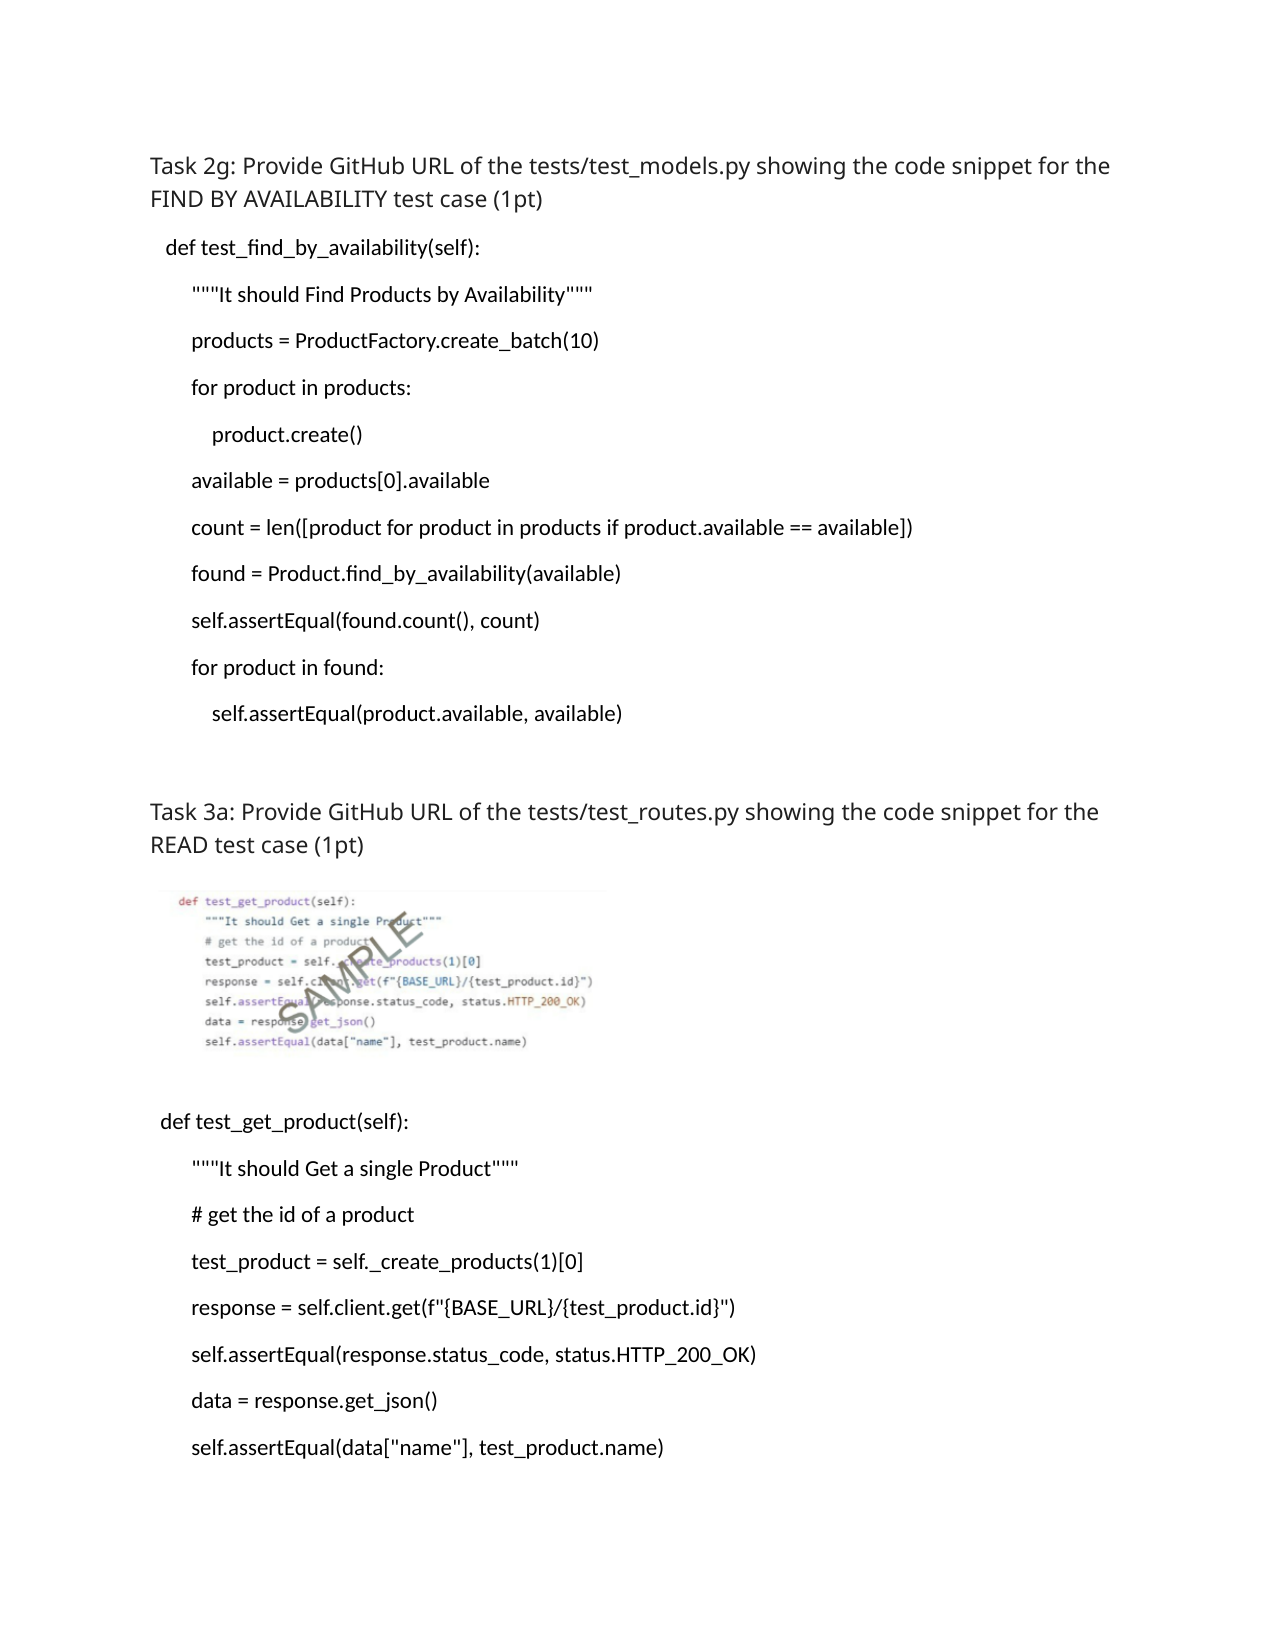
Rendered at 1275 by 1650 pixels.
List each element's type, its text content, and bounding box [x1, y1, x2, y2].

text # get the id of a product [150, 1200, 1125, 1228]
text for product in found: [150, 653, 1125, 681]
text self.assertEqual(found.count(), count) [150, 606, 1125, 634]
text def test_get_product(self): [150, 1107, 1125, 1135]
text """It should Get a single Product""" [150, 1154, 1125, 1182]
text count = len([product for product in products if product.available == available]) [150, 513, 1125, 541]
text available = products[0].available [150, 466, 1125, 494]
text for product in products: [150, 373, 1125, 401]
text Task 3a: Provide GitHub URL of the tests/test_routes.py showing the code snippet for the READ test case (1pt) [150, 796, 1125, 861]
text self.assertEqual(product.available, available) [150, 699, 1125, 727]
text products = ProductFactory.create_batch(10) [150, 327, 1125, 355]
text data = response.get_json() [150, 1387, 1125, 1415]
text def test_find_by_availability(self): [150, 233, 1125, 262]
text """It should Find Products by Availability""" [150, 280, 1125, 308]
text self.assertEqual(response.status_code, status.HTTP_200_OK) [150, 1340, 1125, 1368]
text found = Product.find_by_availability(available) [150, 559, 1125, 587]
text Task 2g: Provide GitHub URL of the tests/test_models.py showing the code snippet for the FIND BY AVAILABILITY test case (1pt) [150, 150, 1125, 215]
text response = self.client.get(f"{BASE_URL}/{test_product.id}") [150, 1293, 1125, 1322]
text test_product = self._create_products(1)[0] [150, 1247, 1125, 1275]
text self.assertEqual(data["name"], test_product.name) [150, 1433, 1125, 1461]
text product.create() [150, 420, 1125, 448]
